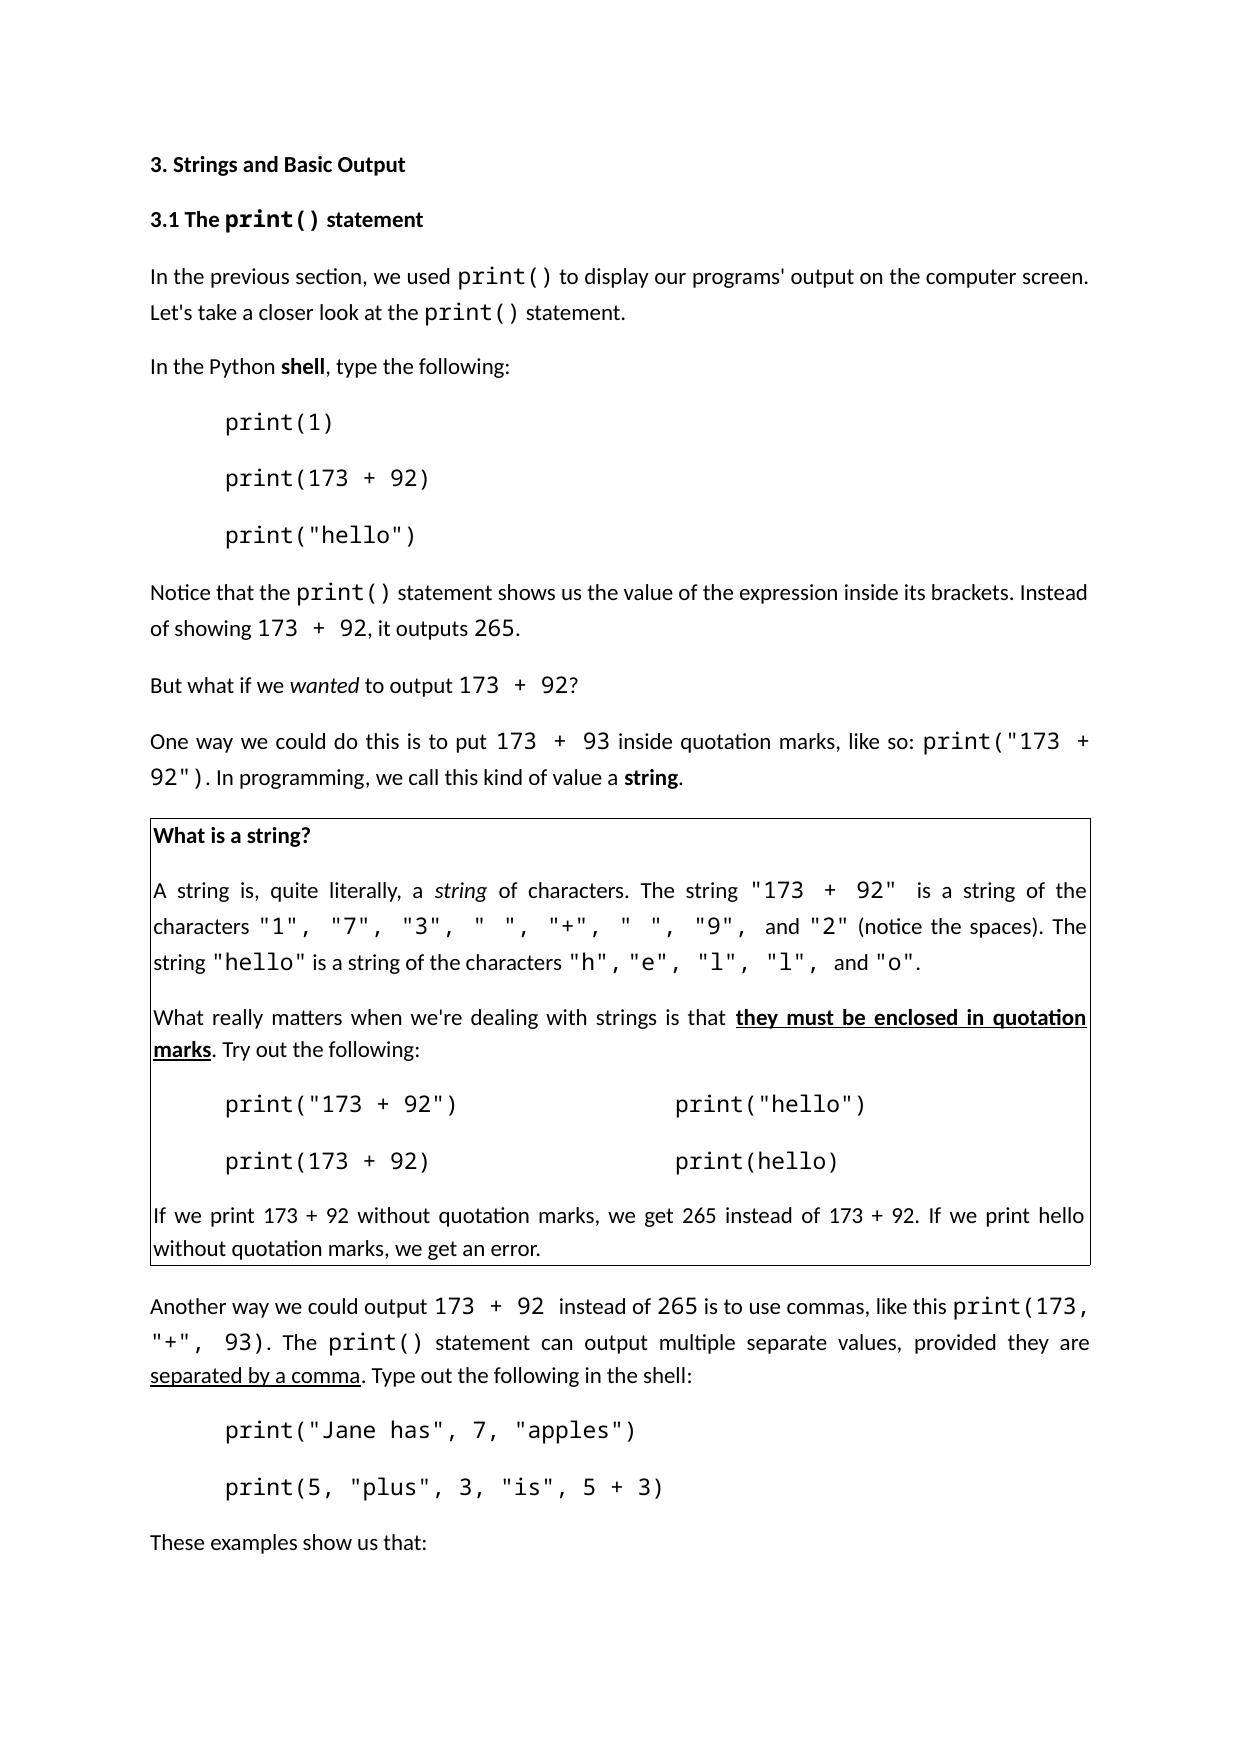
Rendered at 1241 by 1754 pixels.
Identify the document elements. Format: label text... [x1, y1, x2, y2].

text 3.1 The print() statement [150, 203, 1090, 234]
text print("hello") [150, 519, 1090, 550]
text Notice that the print() statement shows us the value of the expression inside its brackets. Instead of showing 173 + 92, it outputs 265. [150, 576, 1090, 643]
text These examples show us that: [150, 1528, 1090, 1556]
text What is a string? [151, 819, 1090, 849]
text In the previous section, we used print() to display our programs' output on the computer screen. Let's take a closer look at the print() statement. [150, 260, 1090, 327]
text print(1) [150, 406, 1090, 437]
text print("173 + 92") print("hello") [151, 1085, 1090, 1119]
text But what if we wanted to output 173 + 92? [150, 668, 1090, 700]
text print(173 + 92) print(hello) [151, 1142, 1090, 1176]
text print(5, "plus", 3, "is", 5 + 3) [150, 1471, 1090, 1502]
text print("Jane has", 7, "apples") [150, 1414, 1090, 1446]
text What really matters when we're dealing with strings is that they must be enclosed in quotation marks. Try out the following: [151, 1000, 1090, 1063]
text print(173 + 92) [150, 462, 1090, 493]
text In the Python shell, type the following: [150, 352, 1090, 381]
text Another way we could output 173 + 92 instead of 265 is to use commas, like this print(173, "+", 93). The print() statement can output multiple separate values, provided they are separated by a comma. Type out the following in the shell: [150, 1290, 1090, 1389]
text A string is, quite literally, a string of characters. The string "173 + 92" is a string of the characters "1", "7", "3", " ", "+", " ", "9", and "2" (notice the spaces). The string "hello" is a string of the characters "h", "e", "l", "l", and "o". [151, 871, 1090, 977]
text If we print 173 + 92 without quotation marks, we get 265 instead of 173 + 92. If we print hello without quotation marks, we get an error. [151, 1198, 1090, 1265]
text One way we could do this is to put 173 + 93 inside quotation marks, like so: print("173 + 92"). In programming, we call this kind of value a string. [150, 725, 1090, 792]
text 3. Strings and Basic Output [150, 150, 1090, 178]
